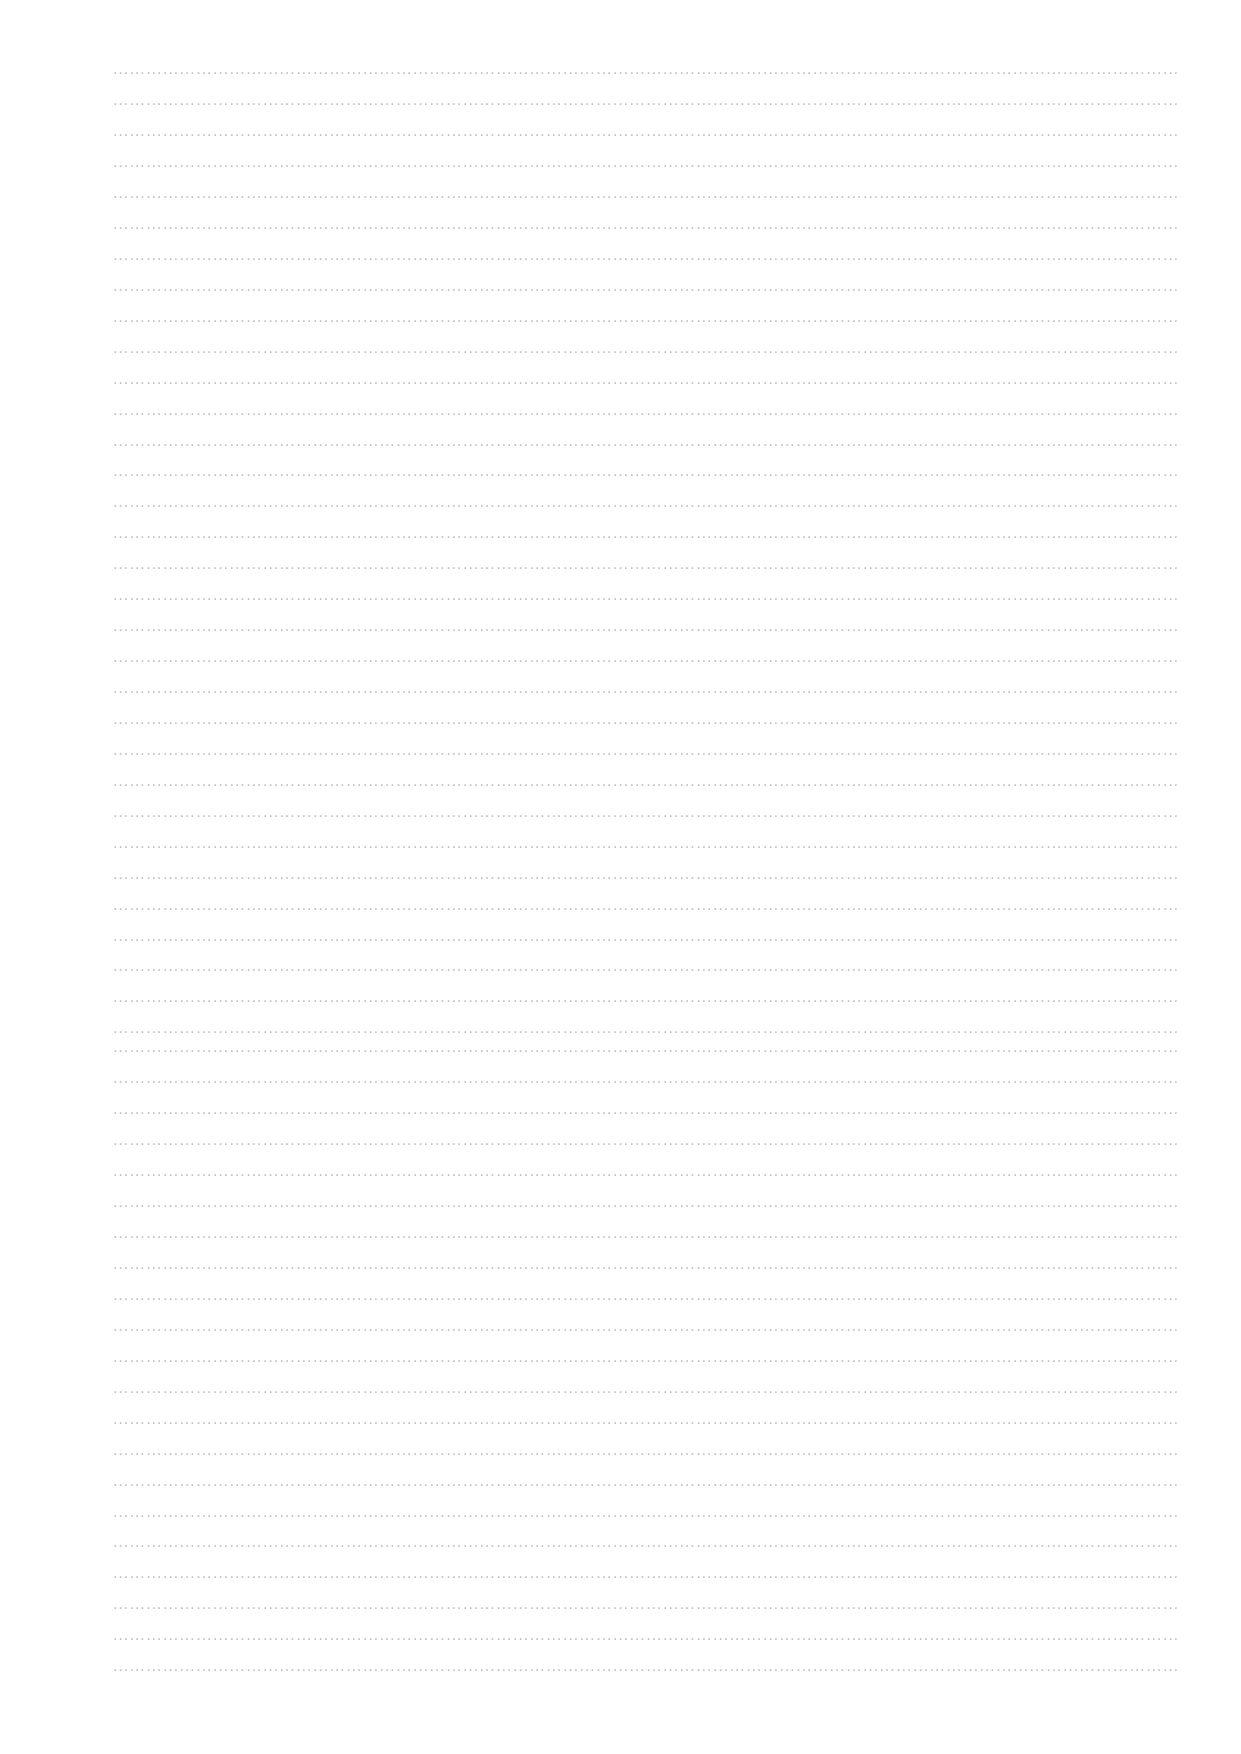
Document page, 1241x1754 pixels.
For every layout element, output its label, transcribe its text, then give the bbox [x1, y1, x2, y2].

text ………………………………………………………………………………………………………………………………………………………………………… [112, 492, 1181, 511]
text ………………………………………………………………………………………………………………………………………………………………………… [112, 678, 1181, 697]
text ………………………………………………………………………………………………………………………………………………………………………… [112, 1192, 1181, 1211]
text ………………………………………………………………………………………………………………………………………………………………………… [112, 1656, 1181, 1675]
text ………………………………………………………………………………………………………………………………………………………………………… [112, 832, 1181, 852]
text ………………………………………………………………………………………………………………………………………………………………………… [112, 1470, 1181, 1489]
text ………………………………………………………………………………………………………………………………………………………………………… [112, 554, 1181, 573]
text ………………………………………………………………………………………………………………………………………………………………………… [112, 1347, 1181, 1366]
text ………………………………………………………………………………………………………………………………………………………………………… [112, 59, 1181, 78]
text ………………………………………………………………………………………………………………………………………………………………………… [112, 1316, 1181, 1335]
text ………………………………………………………………………………………………………………………………………………………………………… [112, 368, 1181, 388]
text ………………………………………………………………………………………………………………………………………………………………………… [112, 647, 1181, 666]
text ………………………………………………………………………………………………………………………………………………………………………… [112, 709, 1181, 728]
text ………………………………………………………………………………………………………………………………………………………………………… [112, 987, 1181, 1006]
text ………………………………………………………………………………………………………………………………………………………………………… [112, 771, 1181, 790]
text ………………………………………………………………………………………………………………………………………………………………………… [112, 399, 1181, 418]
text ………………………………………………………………………………………………………………………………………………………………………… [112, 430, 1181, 449]
text ………………………………………………………………………………………………………………………………………………………………………… [112, 863, 1181, 883]
text ………………………………………………………………………………………………………………………………………………………………………… [112, 1254, 1181, 1273]
text ………………………………………………………………………………………………………………………………………………………………………… [112, 1563, 1181, 1582]
text ………………………………………………………………………………………………………………………………………………………………………… [112, 1068, 1181, 1087]
text ………………………………………………………………………………………………………………………………………………………………………… [112, 90, 1181, 109]
text ………………………………………………………………………………………………………………………………………………………………………… [112, 925, 1181, 944]
text ………………………………………………………………………………………………………………………………………………………………………… [112, 461, 1181, 480]
text ………………………………………………………………………………………………………………………………………………………………………… [112, 956, 1181, 975]
text ………………………………………………………………………………………………………………………………………………………………………… [112, 337, 1181, 357]
text ………………………………………………………………………………………………………………………………………………………………………… [112, 1378, 1181, 1397]
text ………………………………………………………………………………………………………………………………………………………………………… [112, 740, 1181, 759]
text ………………………………………………………………………………………………………………………………………………………………………… [112, 1594, 1181, 1613]
text ………………………………………………………………………………………………………………………………………………………………………… [112, 245, 1181, 264]
text ………………………………………………………………………………………………………………………………………………………………………… [112, 1285, 1181, 1304]
text ………………………………………………………………………………………………………………………………………………………………………… [112, 523, 1181, 542]
text ………………………………………………………………………………………………………………………………………………………………………… [112, 1439, 1181, 1459]
text ………………………………………………………………………………………………………………………………………………………………………… [112, 802, 1181, 821]
text ………………………………………………………………………………………………………………………………………………………………………… [112, 1099, 1181, 1118]
text …………………………………………………………………………………………………………………………………………………………………………………………………………………………………………………………………………………………………………………………………………………… [112, 1018, 1181, 1056]
text ………………………………………………………………………………………………………………………………………………………………………… [112, 1501, 1181, 1521]
text ………………………………………………………………………………………………………………………………………………………………………… [112, 1625, 1181, 1644]
text ………………………………………………………………………………………………………………………………………………………………………… [112, 585, 1181, 604]
text ………………………………………………………………………………………………………………………………………………………………………… [112, 894, 1181, 913]
text ………………………………………………………………………………………………………………………………………………………………………… [112, 214, 1181, 233]
text ………………………………………………………………………………………………………………………………………………………………………… [112, 307, 1181, 326]
text ………………………………………………………………………………………………………………………………………………………………………… [112, 183, 1181, 202]
text ………………………………………………………………………………………………………………………………………………………………………… [112, 1130, 1181, 1149]
text ………………………………………………………………………………………………………………………………………………………………………… [112, 121, 1181, 140]
text ………………………………………………………………………………………………………………………………………………………………………… [112, 1161, 1181, 1180]
text ………………………………………………………………………………………………………………………………………………………………………… [112, 1223, 1181, 1242]
text ………………………………………………………………………………………………………………………………………………………………………… [112, 276, 1181, 295]
text ………………………………………………………………………………………………………………………………………………………………………… [112, 1408, 1181, 1428]
text ………………………………………………………………………………………………………………………………………………………………………… [112, 1532, 1181, 1551]
text ………………………………………………………………………………………………………………………………………………………………………… [112, 616, 1181, 635]
text ………………………………………………………………………………………………………………………………………………………………………… [112, 152, 1181, 171]
